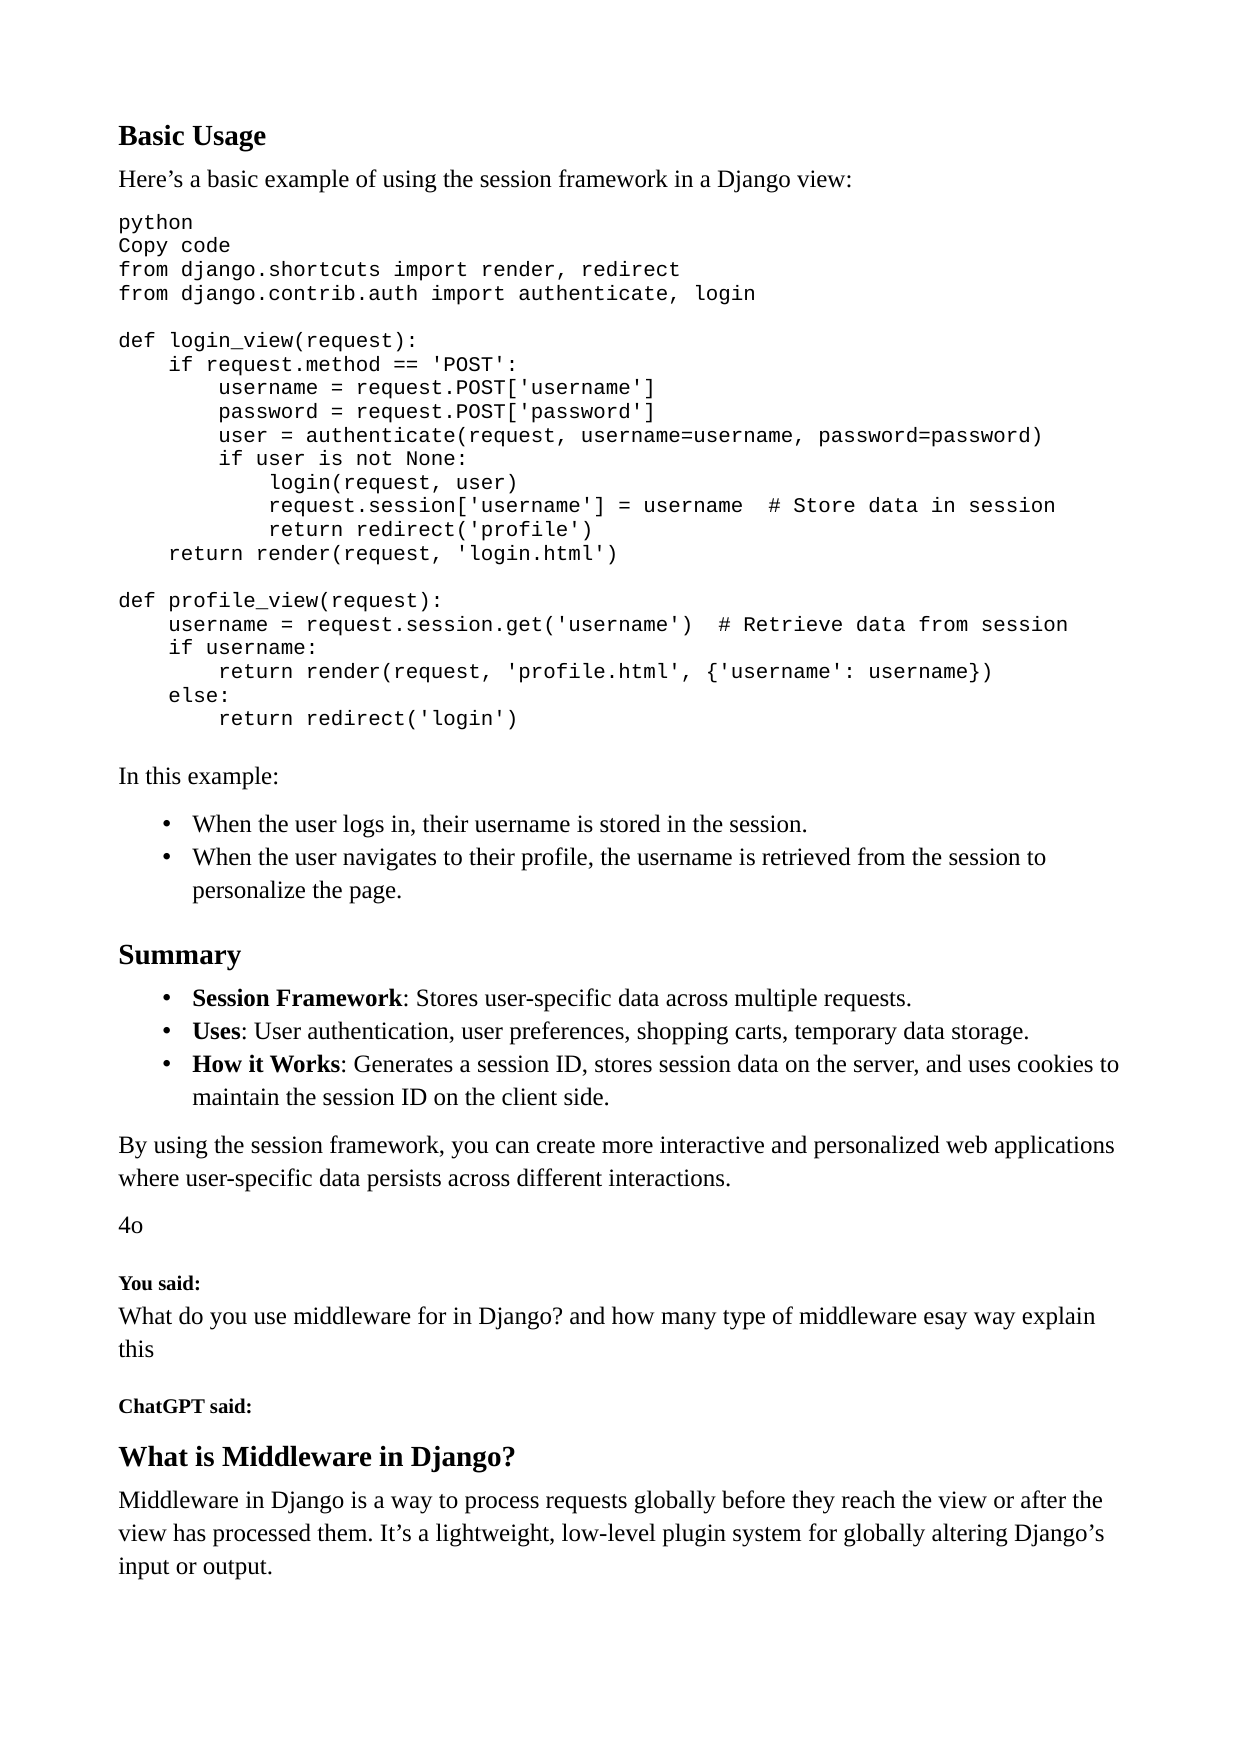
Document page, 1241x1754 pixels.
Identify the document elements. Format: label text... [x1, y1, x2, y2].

text username = request.POST['username'] [118, 377, 1122, 401]
text Copy code [118, 235, 1122, 259]
text if username: [118, 637, 1122, 661]
subtitle Summary [118, 937, 1122, 971]
text login(request, user) [118, 472, 1122, 496]
text if user is not None: [118, 448, 1122, 472]
list How it Works: Generates a session ID, stores session data on the server, and uses cookies to maintain the session ID on the client side. [162, 1049, 1122, 1111]
text return render(request, 'profile.html', {'username': username}) [118, 661, 1122, 685]
text By using the session framework, you can create more interactive and personalized web applications where user-specific data persists across different interactions. [118, 1130, 1122, 1192]
text from django.contrib.auth import authenticate, login [118, 283, 1122, 306]
list When the user logs in, their username is stored in the session. [162, 809, 1122, 838]
text return render(request, 'login.html') [118, 543, 1122, 566]
text request.session['username'] = username # Store data in session [118, 496, 1122, 519]
text python [118, 212, 1122, 235]
list Uses: User authentication, user preferences, shopping carts, temporary data storage. [162, 1016, 1122, 1045]
list Session Framework: Stores user-specific data across multiple requests. [162, 983, 1122, 1012]
text In this example: [118, 761, 1122, 790]
subtitle ChatGPT said: [118, 1394, 1122, 1418]
subtitle What is Middleware in Django? [118, 1439, 1122, 1473]
text def login_view(request): [118, 330, 1122, 354]
subtitle Basic Usage [118, 118, 1122, 152]
text def profile_view(request): [118, 590, 1122, 614]
text Here’s a basic example of using the session framework in a Django view: [118, 164, 1122, 193]
text 4o [118, 1211, 1122, 1239]
text return redirect('profile') [118, 519, 1122, 543]
text return redirect('login') [118, 708, 1122, 732]
text user = authenticate(request, username=username, password=password) [118, 424, 1122, 448]
text Middleware in Django is a way to process requests globally before they reach the view or after the view has processed them. It’s a lightweight, low-level plugin system for globally altering Django’s input or output. [118, 1485, 1122, 1580]
subtitle You said: [118, 1271, 1122, 1295]
text username = request.session.get('username') # Retrieve data from session [118, 614, 1122, 637]
text if request.method == 'POST': [118, 354, 1122, 377]
text else: [118, 685, 1122, 708]
list When the user navigates to their profile, the username is retrieved from the session to personalize the page. [162, 842, 1122, 904]
text What do you use middleware for in Django? and how many type of middleware esay way explain this [118, 1301, 1122, 1363]
text from django.shortcuts import render, redirect [118, 259, 1122, 283]
text password = request.POST['password'] [118, 401, 1122, 424]
